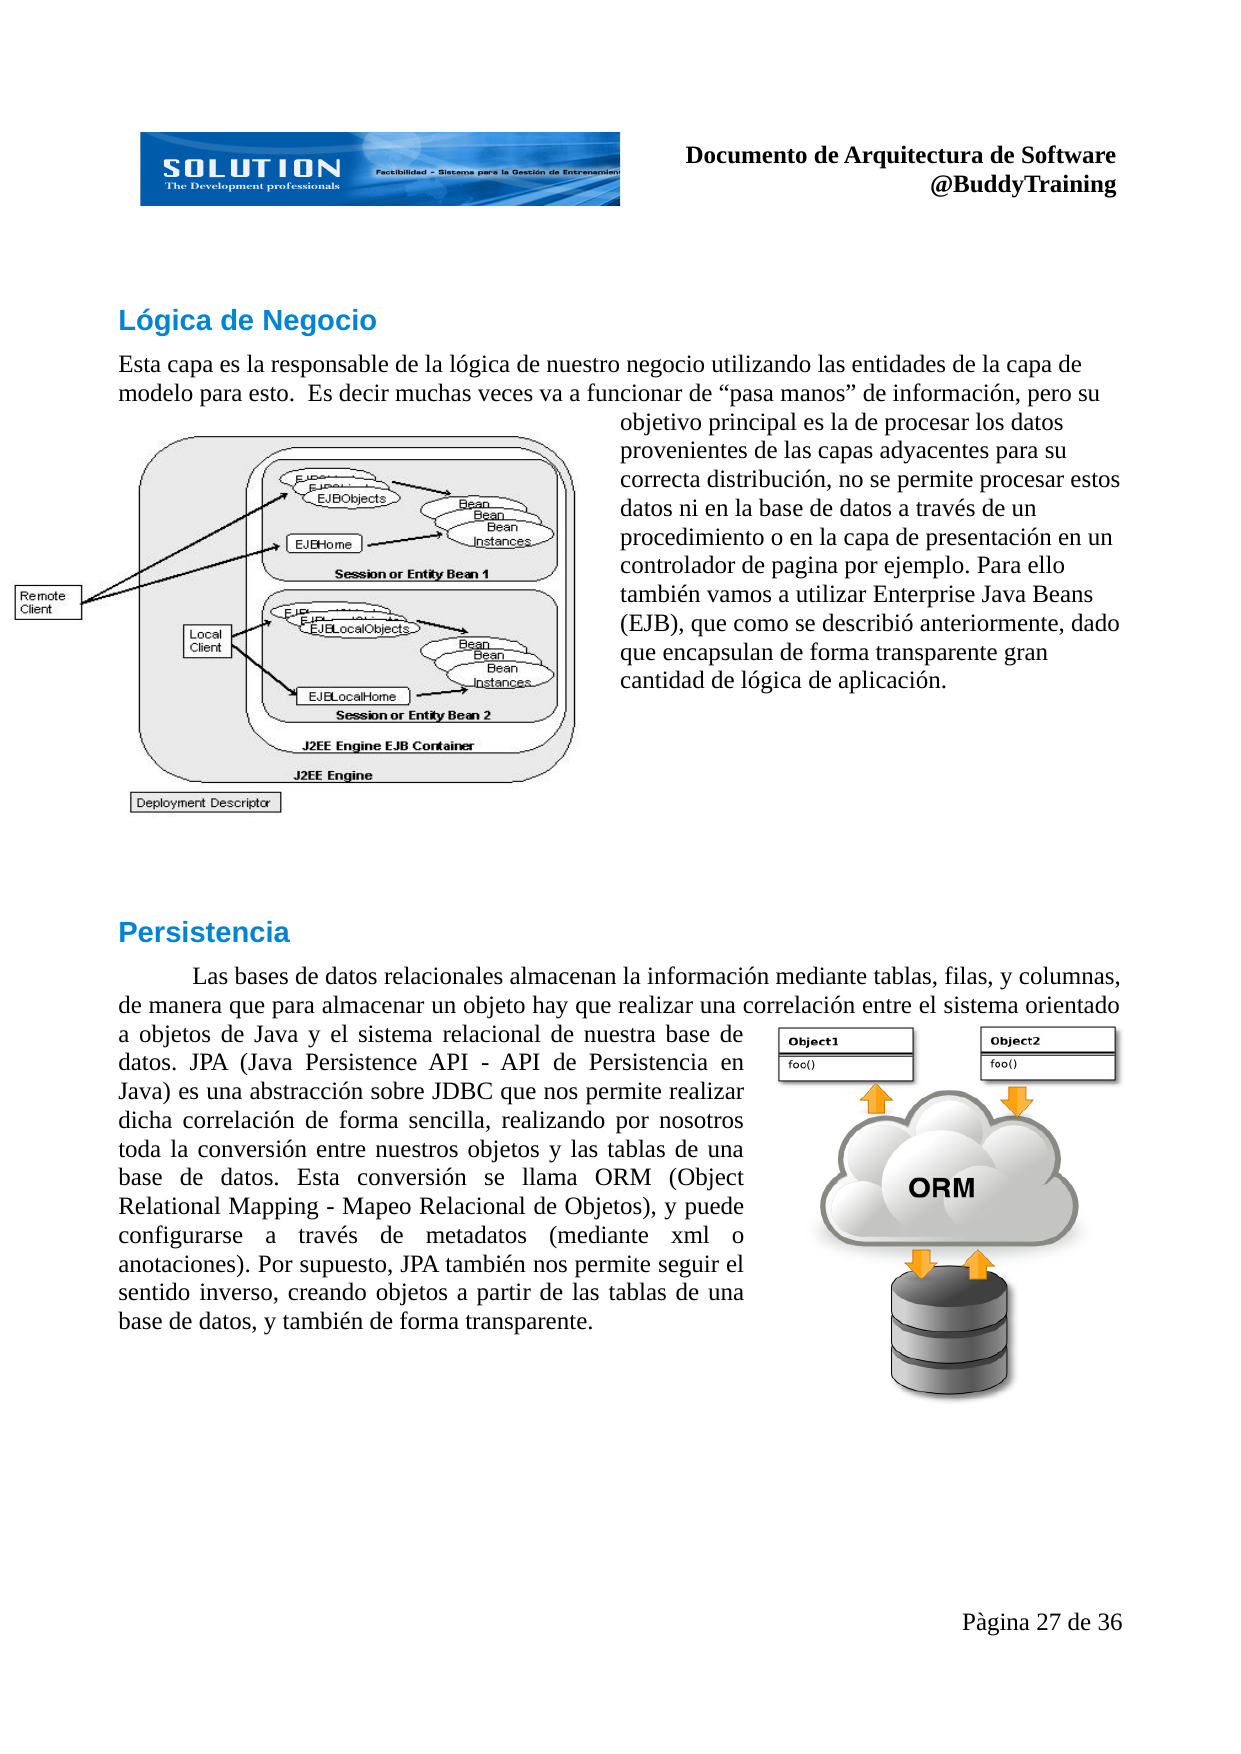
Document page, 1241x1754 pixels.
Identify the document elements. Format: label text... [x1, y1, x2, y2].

picture [140, 132, 621, 206]
picture [0, 423, 590, 817]
text Las bases de datos relacionales almacenan la información mediante tablas, filas, y columnas, de manera que para almacenar un objeto hay que realizar una correlación entre el sistema orientado a objetos de Java y el sistema relacional de nuestra base de datos. JPA (Java Persistence API - API de Persistencia en Java) es una abstracción sobre JDBC que nos permite realizar dicha correlación de forma sencilla, realizando por nosotros toda la conversión entre nuestros objetos y las tablas de una base de datos. Esta conversión se llama ORM (Object Relational Mapping - Mapeo Relacional de Objetos), y puede configurarse a través de metadatos (mediante xml o anotaciones). Por supuesto, JPA también nos permite seguir el sentido inverso, creando objetos a partir de las tablas de una base de datos, y también de forma transparente. [118, 961, 1122, 1335]
picture [774, 1024, 1125, 1405]
subtitle Lógica de Negocio [118, 303, 1122, 337]
text Esta capa es la responsable de la lógica de nuestro negocio utilizando las entidades de la capa de modelo para esto. Es decir muchas veces va a funcionar de “pasa manos” de información, pero su objetivo principal es la de procesar los datos provenientes de las capas adyacentes para su correcta distribución, no se permite procesar estos datos ni en la base de datos a través de un procedimiento o en la capa de presentación en un controlador de pagina por ejemplo. Para ello también vamos a utilizar Enterprise Java Beans (EJB), que como se describió anteriormente, dado que encapsulan de forma transparente gran cantidad de lógica de aplicación. [118, 349, 1122, 694]
subtitle Persistencia [118, 915, 1122, 949]
